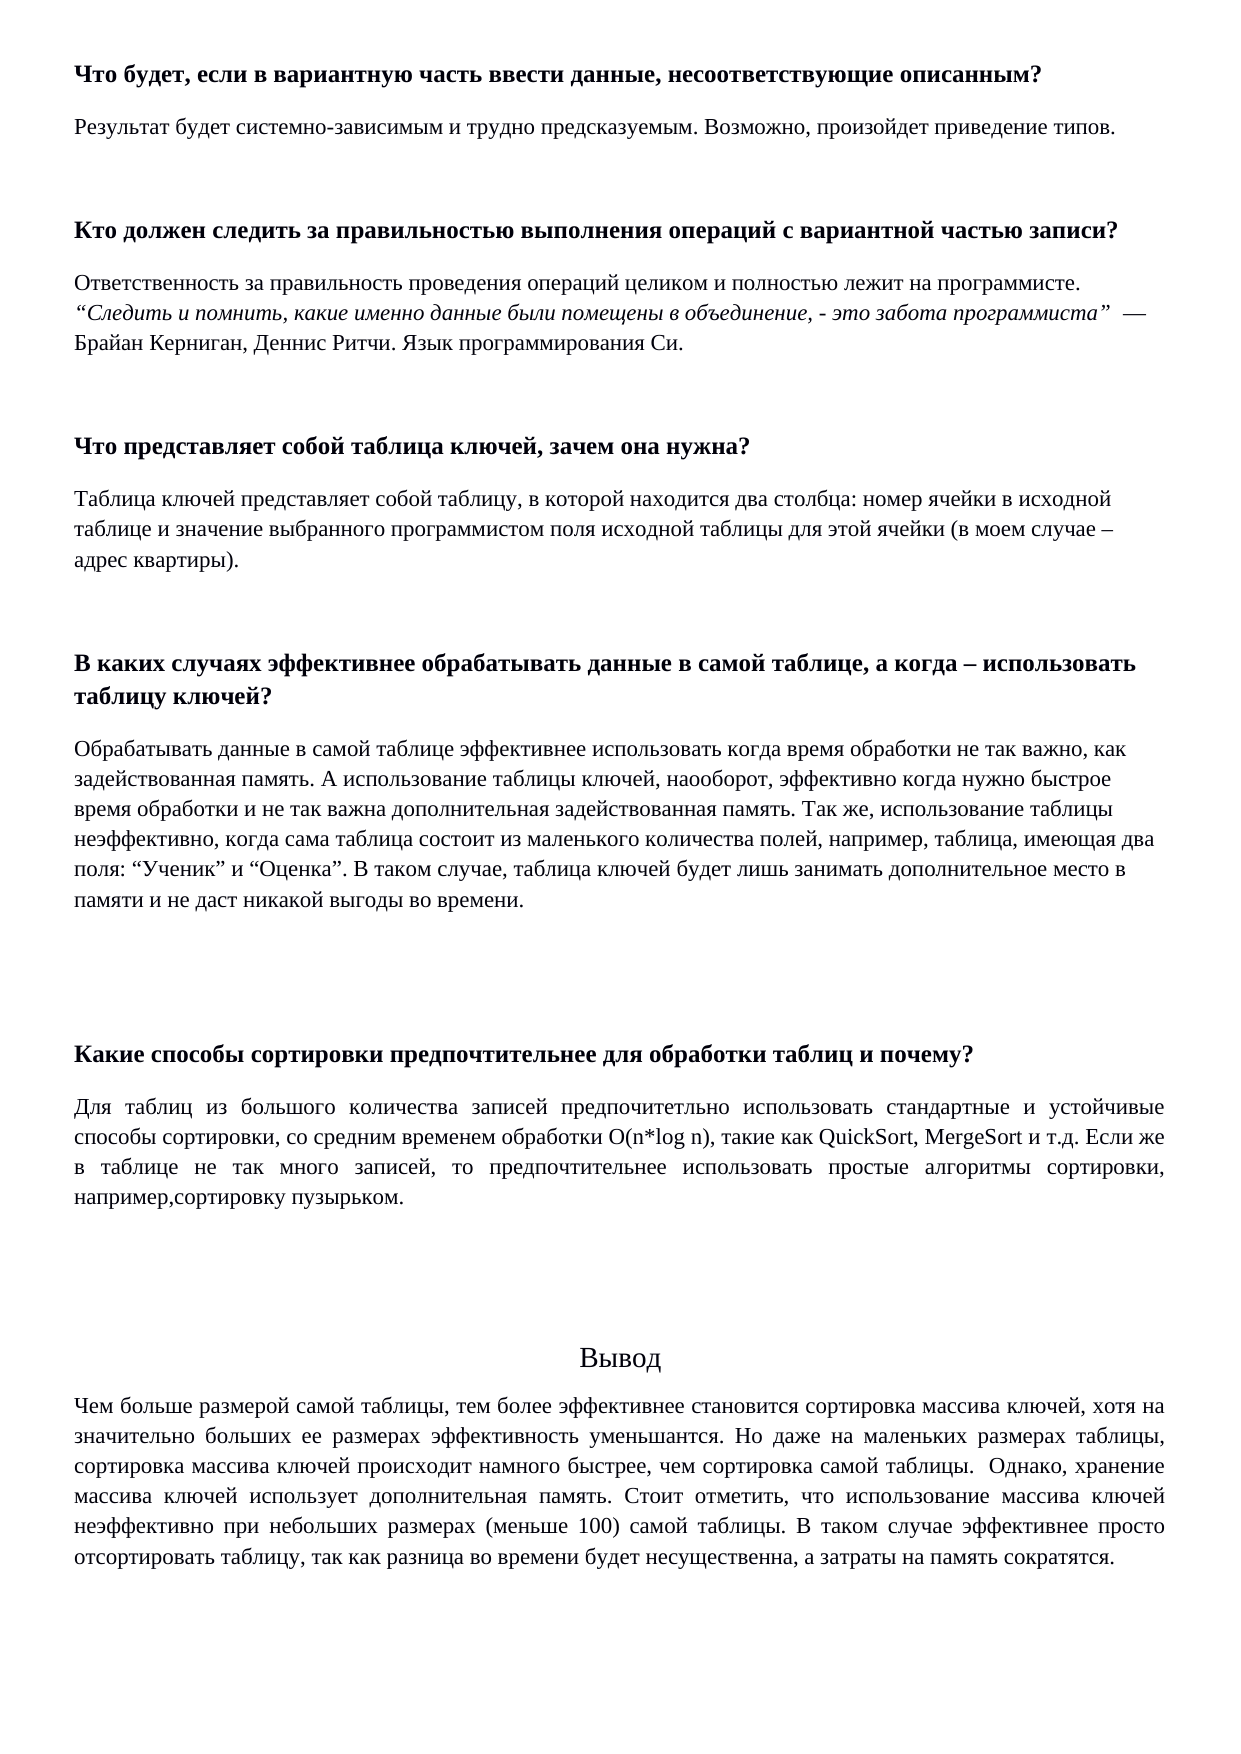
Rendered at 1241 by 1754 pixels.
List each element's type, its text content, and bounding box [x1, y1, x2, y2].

text Кто должен следить за правильностью выполнения операций с вариантной частью записи? [74, 215, 1167, 244]
text Чем больше размерой самой таблицы, тем более эффективнее становится сортировка массива ключей, хотя на значительно больших ее размерах эффективность уменьшантся. Но даже на маленьких размерах таблицы, сортировка массива ключей происходит намного быстрее, чем сортировка самой таблицы. Однако, хранение массива ключей использует дополнительная память. Стоит отметить, что использование массива ключей неэффективно при небольших размерах (меньше 100) самой таблицы. В таком случае эффективнее просто отсортировать таблицу, так как разница во времени будет несущественна, а затраты на память сократятся. [74, 1392, 1167, 1569]
text Ответственность за правильность проведения операций целиком и полностью лежит на программисте. “Следить и помнить, какие именно данные были помещены в объединение, - это забота программиста” — Брайан Керниган, Деннис Ритчи. Язык программирования Си. [74, 269, 1167, 356]
subtitle Вывод [74, 1341, 1167, 1374]
text Что будет, если в вариантную часть ввести данные, несоответствующие описанным? [74, 59, 1167, 88]
text Таблица ключей представляет собой таблицу, в которой находится два столбца: номер ячейки в исходной таблице и значение выбранного программистом поля исходной таблицы для этой ячейки (в моем случае – адрес квартиры). [74, 485, 1167, 572]
text Для таблиц из большого количества записей предпочитетльно использовать стандартные и устойчивые способы сортировки, со средним временем обработки O(n*log n), такие как QuickSort, MergeSort и т.д. Если же в таблице не так много записей, то предпочтительнее использовать простые алгоритмы сортировки, например,сортировку пузырьком. [74, 1093, 1167, 1210]
text Результат будет системно-зависимым и трудно предсказуемым. Возможно, произойдет приведение типов. [74, 113, 1167, 139]
text Что представляет собой таблица ключей, зачем она нужна? [74, 431, 1167, 460]
text Обрабатывать данные в самой таблице эффективнее использовать когда время обработки не так важно, как задействованная память. А использование таблицы ключей, наооборот, эффективно когда нужно быстрое время обработки и не так важна дополнительная задействованная память. Так же, использование таблицы неэффективно, когда сама таблица состоит из маленького количества полей, например, таблица, имеющая два поля: “Ученик” и “Оценка”. В таком случае, таблица ключей будет лишь занимать дополнительное место в памяти и не даст никакой выгоды во времени. [74, 735, 1167, 912]
text Какие способы сортировки предпочтительнее для обработки таблиц и почему? [74, 1039, 1167, 1068]
text В каких случаях эффективнее обрабатывать данные в самой таблице, а когда – использовать таблицу ключей? [74, 648, 1167, 709]
